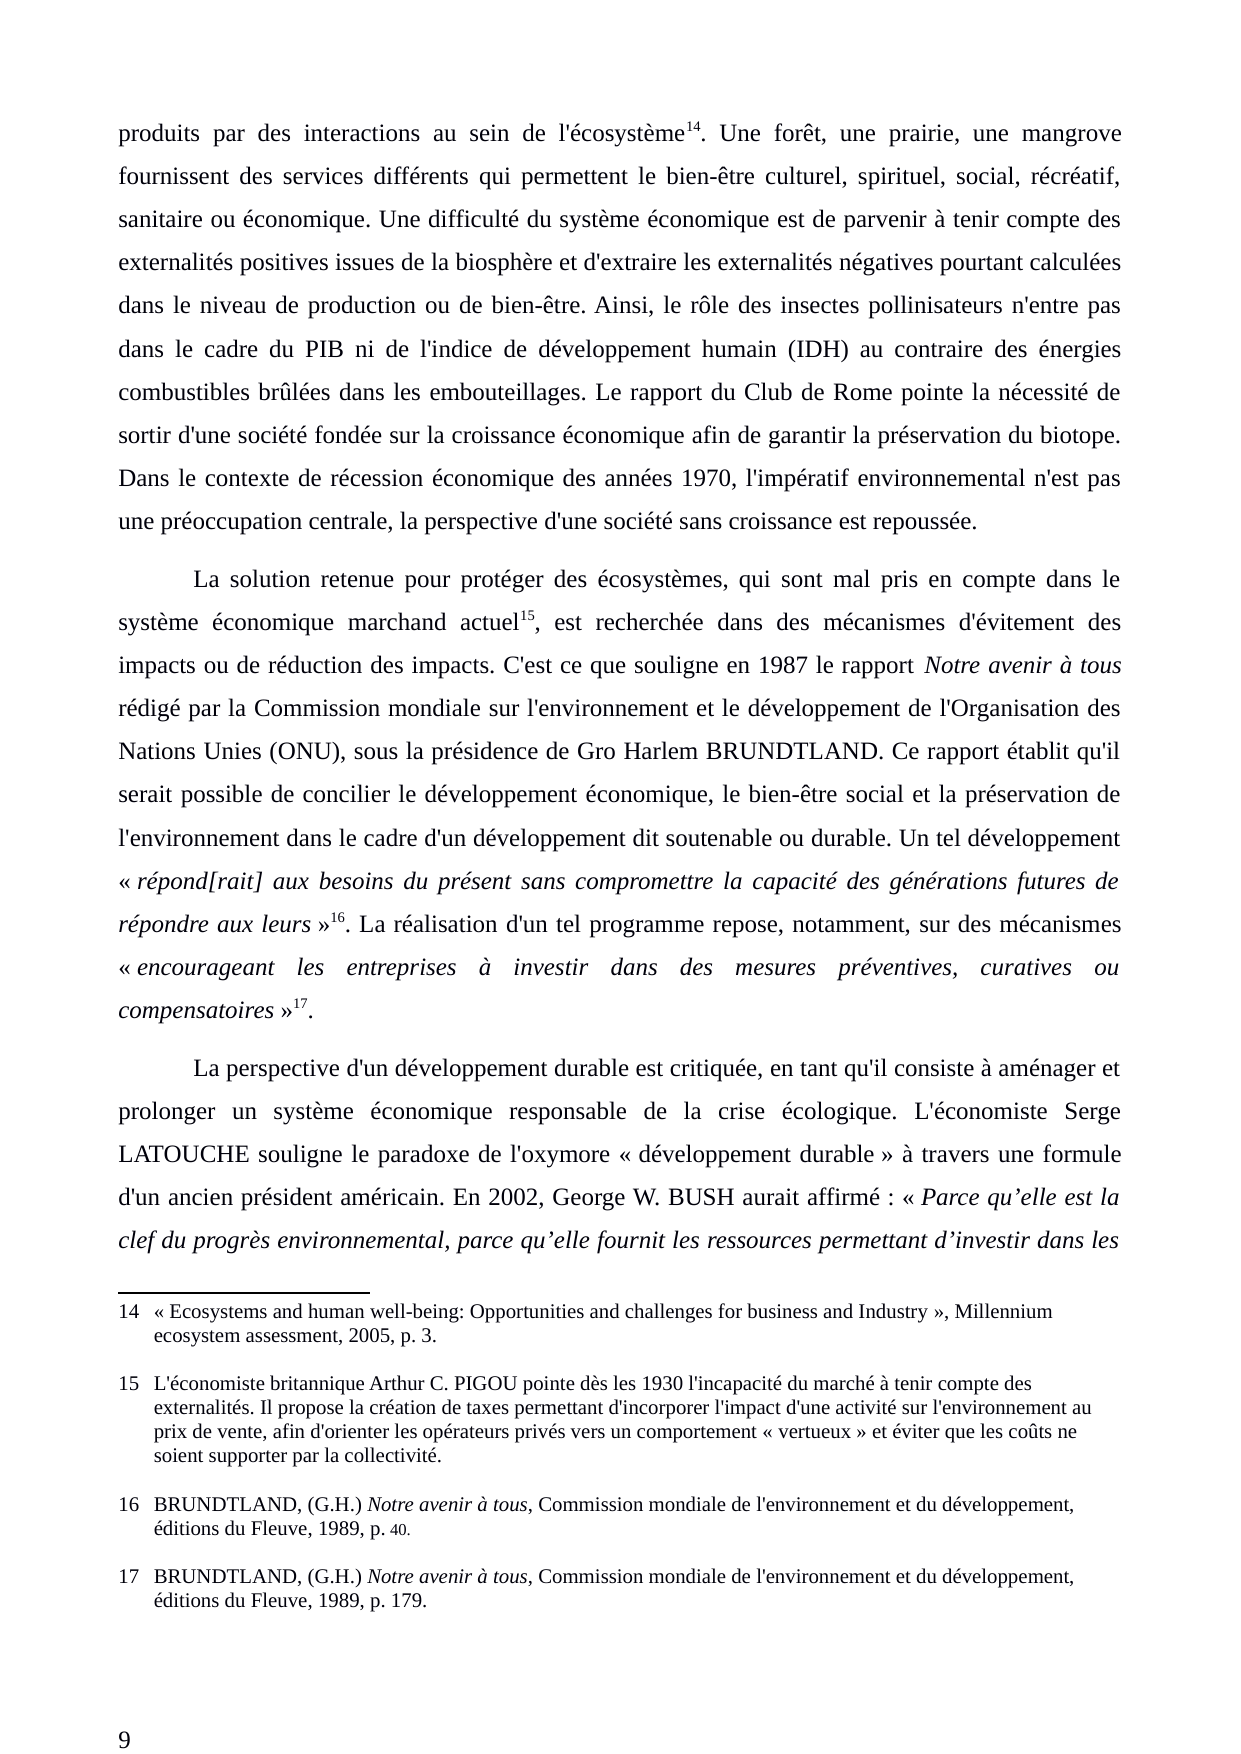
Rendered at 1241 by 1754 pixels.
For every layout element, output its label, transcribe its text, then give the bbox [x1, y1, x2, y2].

text La solution retenue pour protéger des écosystèmes, qui sont mal pris en compte dans le système économique marchand actuel, est recherchée dans des mécanismes d'évitement des impacts ou de réduction des impacts. C'est ce que souligne en 1987 le rapport Notre avenir à tous rédigé par la Commission mondiale sur l'environnement et le développement de l'Organisation des Nations Unies (ONU), sous la présidence de Gro Harlem BRUNDTLAND. Ce rapport établit qu'il serait possible de concilier le développement économique, le bien-être social et la préservation de l'environnement dans le cadre d'un développement dit soutenable ou durable. Un tel développement « répond[rait] aux besoins du présent sans compromettre la capacité des générations futures de répondre aux leurs ». La réalisation d'un tel programme repose, notamment, sur des mécanismes « encourageant les entreprises à investir dans des mesures préventives, curatives ou compensatoires ». [118, 564, 1122, 1024]
text BRUNDTLAND, (G.H.) Notre avenir à tous, Commission mondiale de l'environnement et du développement, éditions du Fleuve, 1989, p. 40. [118, 1491, 1122, 1539]
text L'économiste britannique Arthur C. PIGOU pointe dès les 1930 l'incapacité du marché à tenir compte des externalités. Il propose la création de taxes permettant d'incorporer l'impact d'une activité sur l'environnement au prix de vente, afin d'orienter les opérateurs privés vers un comportement « vertueux » et éviter que les coûts ne soient supporter par la collectivité. [118, 1371, 1122, 1467]
text produits par des interactions au sein de l'écosystème. Une forêt, une prairie, une mangrove fournissent des services différents qui permettent le bien-être culturel, spirituel, social, récréatif, sanitaire ou économique. Une difficulté du système économique est de parvenir à tenir compte des externalités positives issues de la biosphère et d'extraire les externalités négatives pourtant calculées dans le niveau de production ou de bien-être. Ainsi, le rôle des insectes pollinisateurs n'entre pas dans le cadre du PIB ni de l'indice de développement humain (IDH) au contraire des énergies combustibles brûlées dans les embouteillages. Le rapport du Club de Rome pointe la nécessité de sortir d'une société fondée sur la croissance économique afin de garantir la préservation du biotope. Dans le contexte de récession économique des années 1970, l'impératif environnemental n'est pas une préoccupation centrale, la perspective d'une société sans croissance est repoussée. [118, 118, 1122, 535]
text BRUNDTLAND, (G.H.) Notre avenir à tous, Commission mondiale de l'environnement et du développement, éditions du Fleuve, 1989, p. 179. [118, 1564, 1122, 1612]
text « Ecosystems and human well-being: Opportunities and challenges for business and Industry », Millennium ecosystem assessment, 2005, p. 3. [118, 1299, 1122, 1347]
text La perspective d'un développement durable est critiquée, en tant qu'il consiste à aménager et prolonger un système économique responsable de la crise écologique. L'économiste Serge LATOUCHE souligne le paradoxe de l'oxymore « développement durable » à travers une formule d'un ancien président américain. En 2002, George W. BUSH aurait affirmé : « Parce qu’elle est la clef du progrès environnemental, parce qu’elle fournit les ressources permettant d’investir dans les [118, 1053, 1122, 1254]
